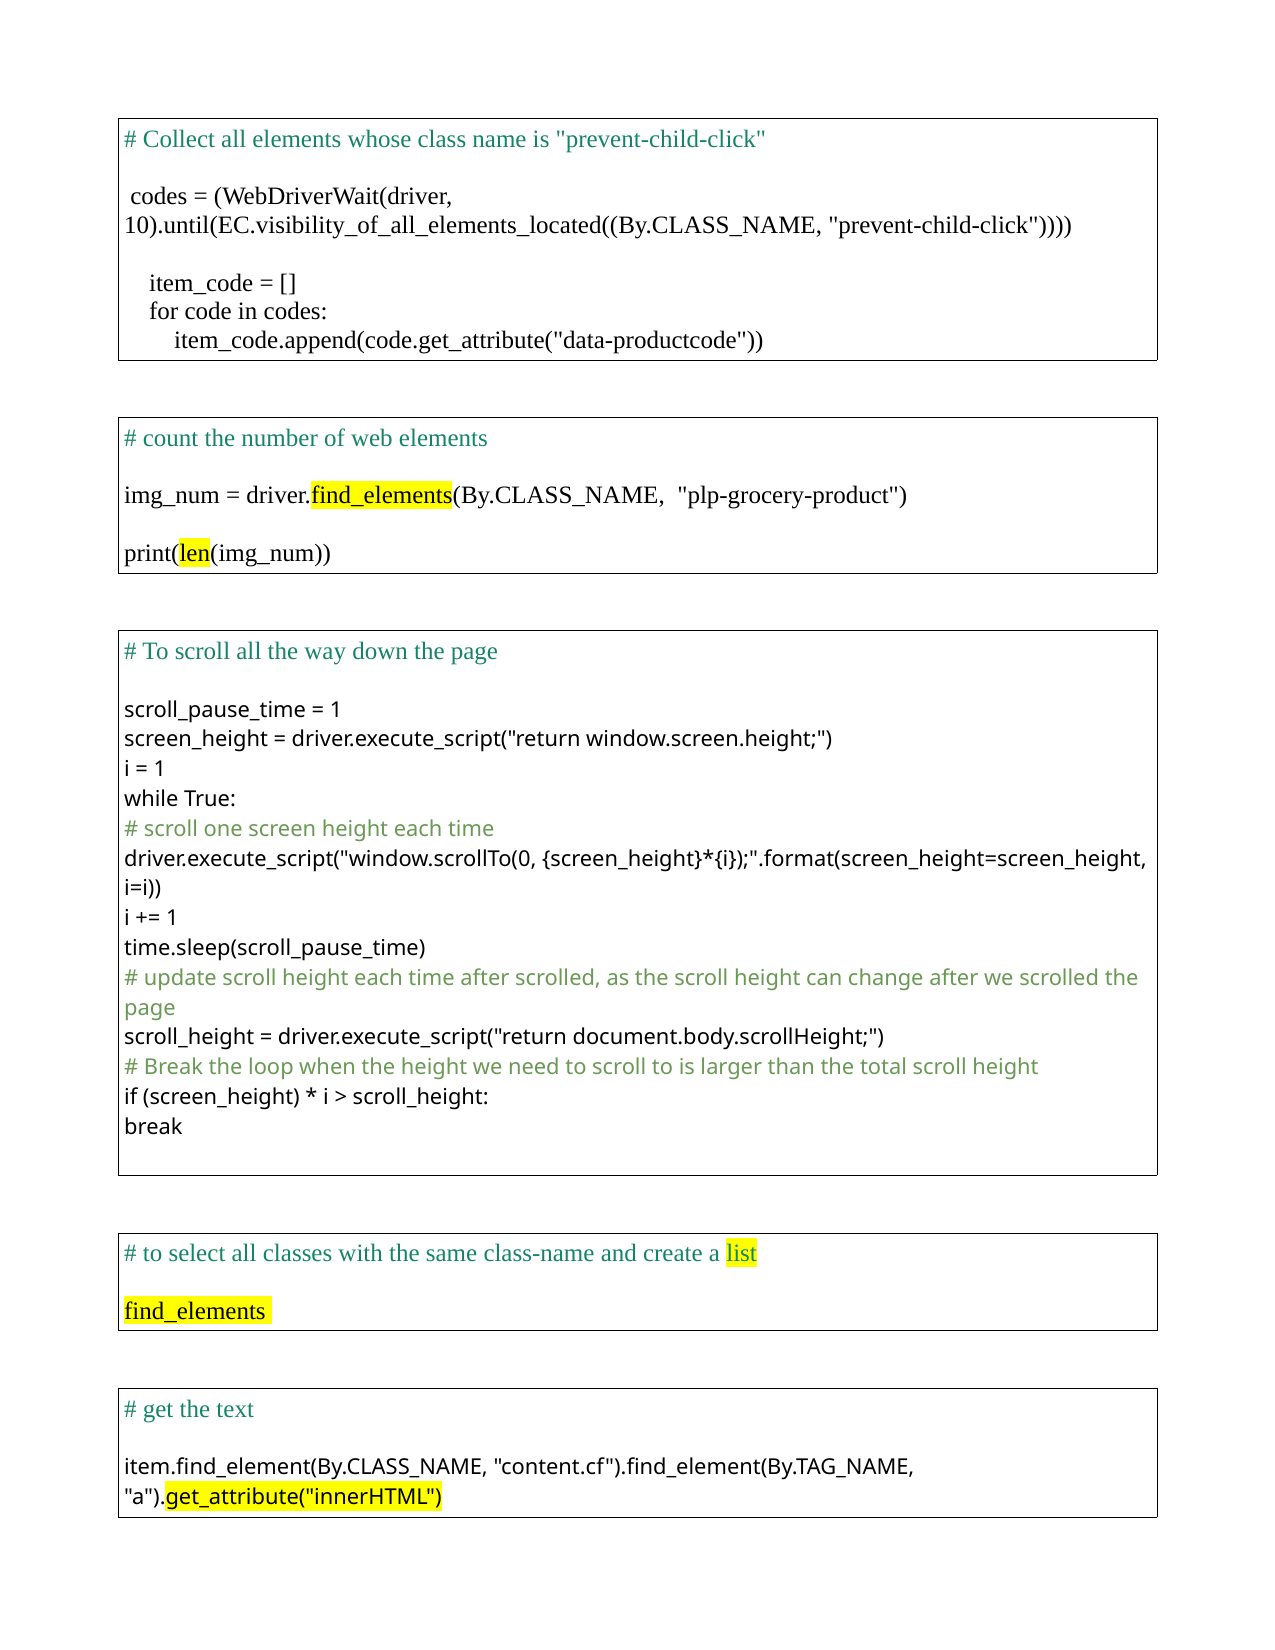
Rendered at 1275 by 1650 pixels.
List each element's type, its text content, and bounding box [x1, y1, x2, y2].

table_header # Collect all elements whose class name is "prevent-child-click" codes = (WebDriverWait(driver, 10).until(EC.visibility_of_all_elements_located((By.CLASS_NAME, "prevent-child-click")))) item_code = [] for code in codes: item_code.append(code.get_attribute("data-productcode")) [119, 119, 1157, 360]
table_header # get the text item.find_element(By.CLASS_NAME, "content.cf").find_element(By.TAG_NAME, "a").get_attribute("innerHTML") [119, 1389, 1157, 1517]
table_header # To scroll all the way down the page scroll_pause_time = 1 screen_height = driver.execute_script("return window.screen.height;") i = 1 while True: # scroll one screen height each time driver.execute_script("window.scrollTo(0, {screen_height}*{i});".format(screen_height=screen_height, i=i)) i += 1 time.sleep(scroll_pause_time) # update scroll height each time after scrolled, as the scroll height can change after we scrolled the page scroll_height = driver.execute_script("return document.body.scrollHeight;") # Break the loop when the height we need to scroll to is larger than the total scroll height if (screen_height) * i > scroll_height: break [119, 631, 1157, 1175]
table_header # count the number of web elements img_num = driver.find_elements(By.CLASS_NAME, "plp-grocery-product") print(len(img_num)) [119, 418, 1157, 573]
table_header # to select all classes with the same class-name and create a list find_elements [119, 1234, 1157, 1330]
